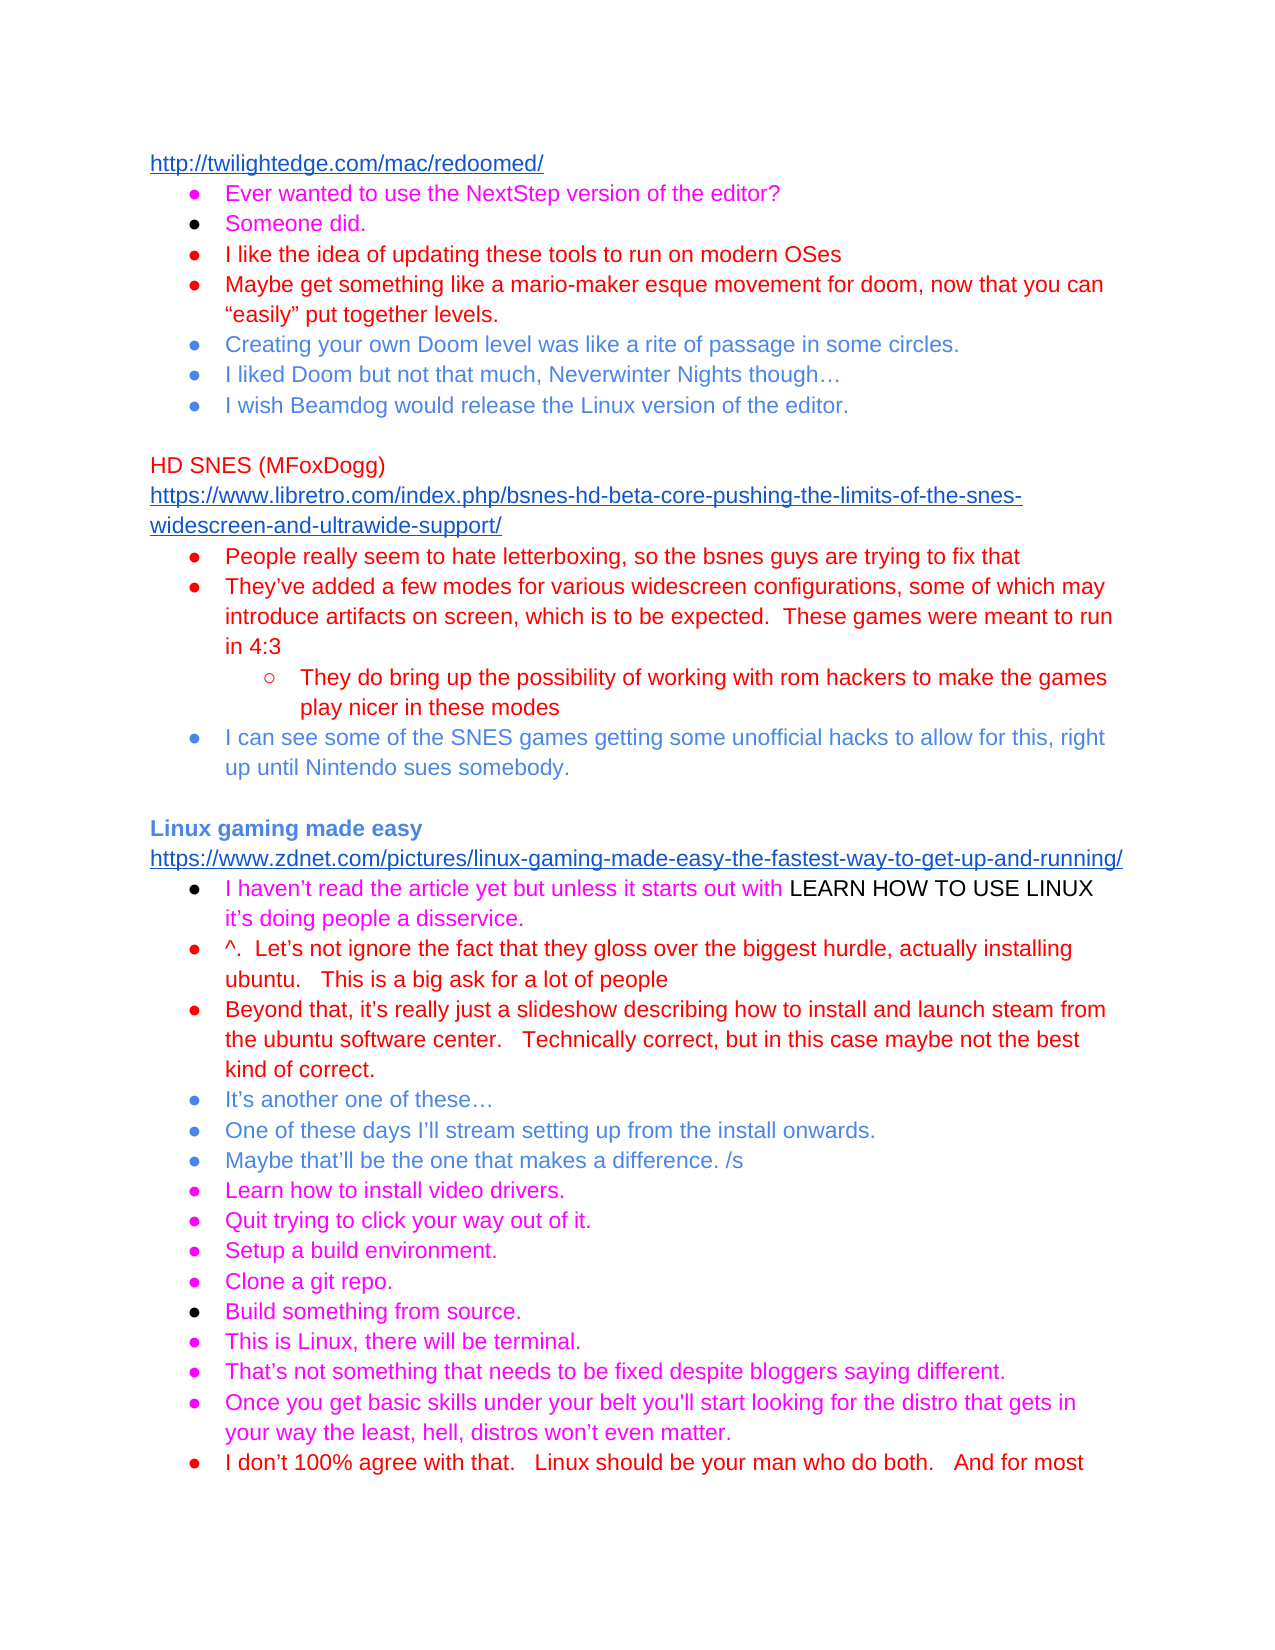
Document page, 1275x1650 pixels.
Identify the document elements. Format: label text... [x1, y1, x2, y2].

list ^. Let’s not ignore the fact that they gloss over the biggest hurdle, actually installing ubuntu. This is a big ask for a lot of people [187, 935, 1125, 992]
list Maybe get something like a mario-maker esque movement for doom, now that you can “easily” put together levels. [187, 271, 1125, 327]
list I haven’t read the article yet but unless it starts out with LEARN HOW TO USE LINUX it’s doing people a disservice. [187, 875, 1125, 932]
list This is Linux, there will be terminal. [187, 1328, 1125, 1354]
list Someone did. [187, 210, 1125, 237]
list I can see some of the SNES games getting some unofficial hacks to allow for this, right up until Nintendo sues somebody. [187, 724, 1125, 781]
text Linux gaming made easy [150, 814, 1125, 841]
list Setup a build environment. [187, 1237, 1125, 1264]
list Creating your own Doom level was like a rite of passage in some circles. [187, 331, 1125, 358]
list Ever wanted to use the NextStep version of the editor? [187, 180, 1125, 207]
list Build something from source. [187, 1298, 1125, 1324]
list Beyond that, it’s really just a slideshow describing how to install and launch steam from the ubuntu software center. Technically correct, but in this case maybe not the best kind of correct. [187, 996, 1125, 1083]
list That’s not something that needs to be fixed despite bloggers saying different. [187, 1358, 1125, 1385]
list One of these days I’ll stream setting up from the install onwards. [187, 1117, 1125, 1143]
list People really seem to hate letterboxing, so the bsnes guys are trying to fix that [187, 543, 1125, 569]
list Learn how to install video drivers. [187, 1177, 1125, 1203]
list I liked Doom but not that much, Neverwinter Nights though… [187, 361, 1125, 388]
text HD SNES (MFoxDogg) [150, 452, 1125, 478]
list I don’t 100% agree with that. Linux should be your man who do both. And for most [187, 1449, 1125, 1475]
text https://www.zdnet.com/pictures/linux-gaming-made-easy-the-fastest-way-to-get-up-and-running/ [150, 845, 1125, 871]
list Maybe that’ll be the one that makes a difference. /s [187, 1147, 1125, 1173]
list Once you get basic skills under your belt you'll start looking for the distro that gets in your way the least, hell, distros won’t even matter. [187, 1388, 1125, 1445]
list Clone a git repo. [187, 1268, 1125, 1294]
list It’s another one of these… [187, 1086, 1125, 1113]
list Quit trying to click your way out of it. [187, 1207, 1125, 1234]
list They’ve added a few modes for various widescreen configurations, some of which may introduce artifacts on screen, which is to be expected. These games were meant to run in 4:3 [187, 573, 1125, 660]
list I wish Beamdog would release the Linux version of the editor. [187, 392, 1125, 418]
list I like the idea of updating these tools to run on modern OSes [187, 241, 1125, 267]
list They do bring up the possibility of working with rom hackers to make the games play nicer in these modes [262, 663, 1125, 720]
text http://twilightedge.com/mac/redoomed/ [150, 150, 1125, 176]
text https://www.libretro.com/index.php/bsnes-hd-beta-core-pushing-the-limits-of-the-snes-widescreen-and-ultrawide-support/ [150, 482, 1125, 539]
